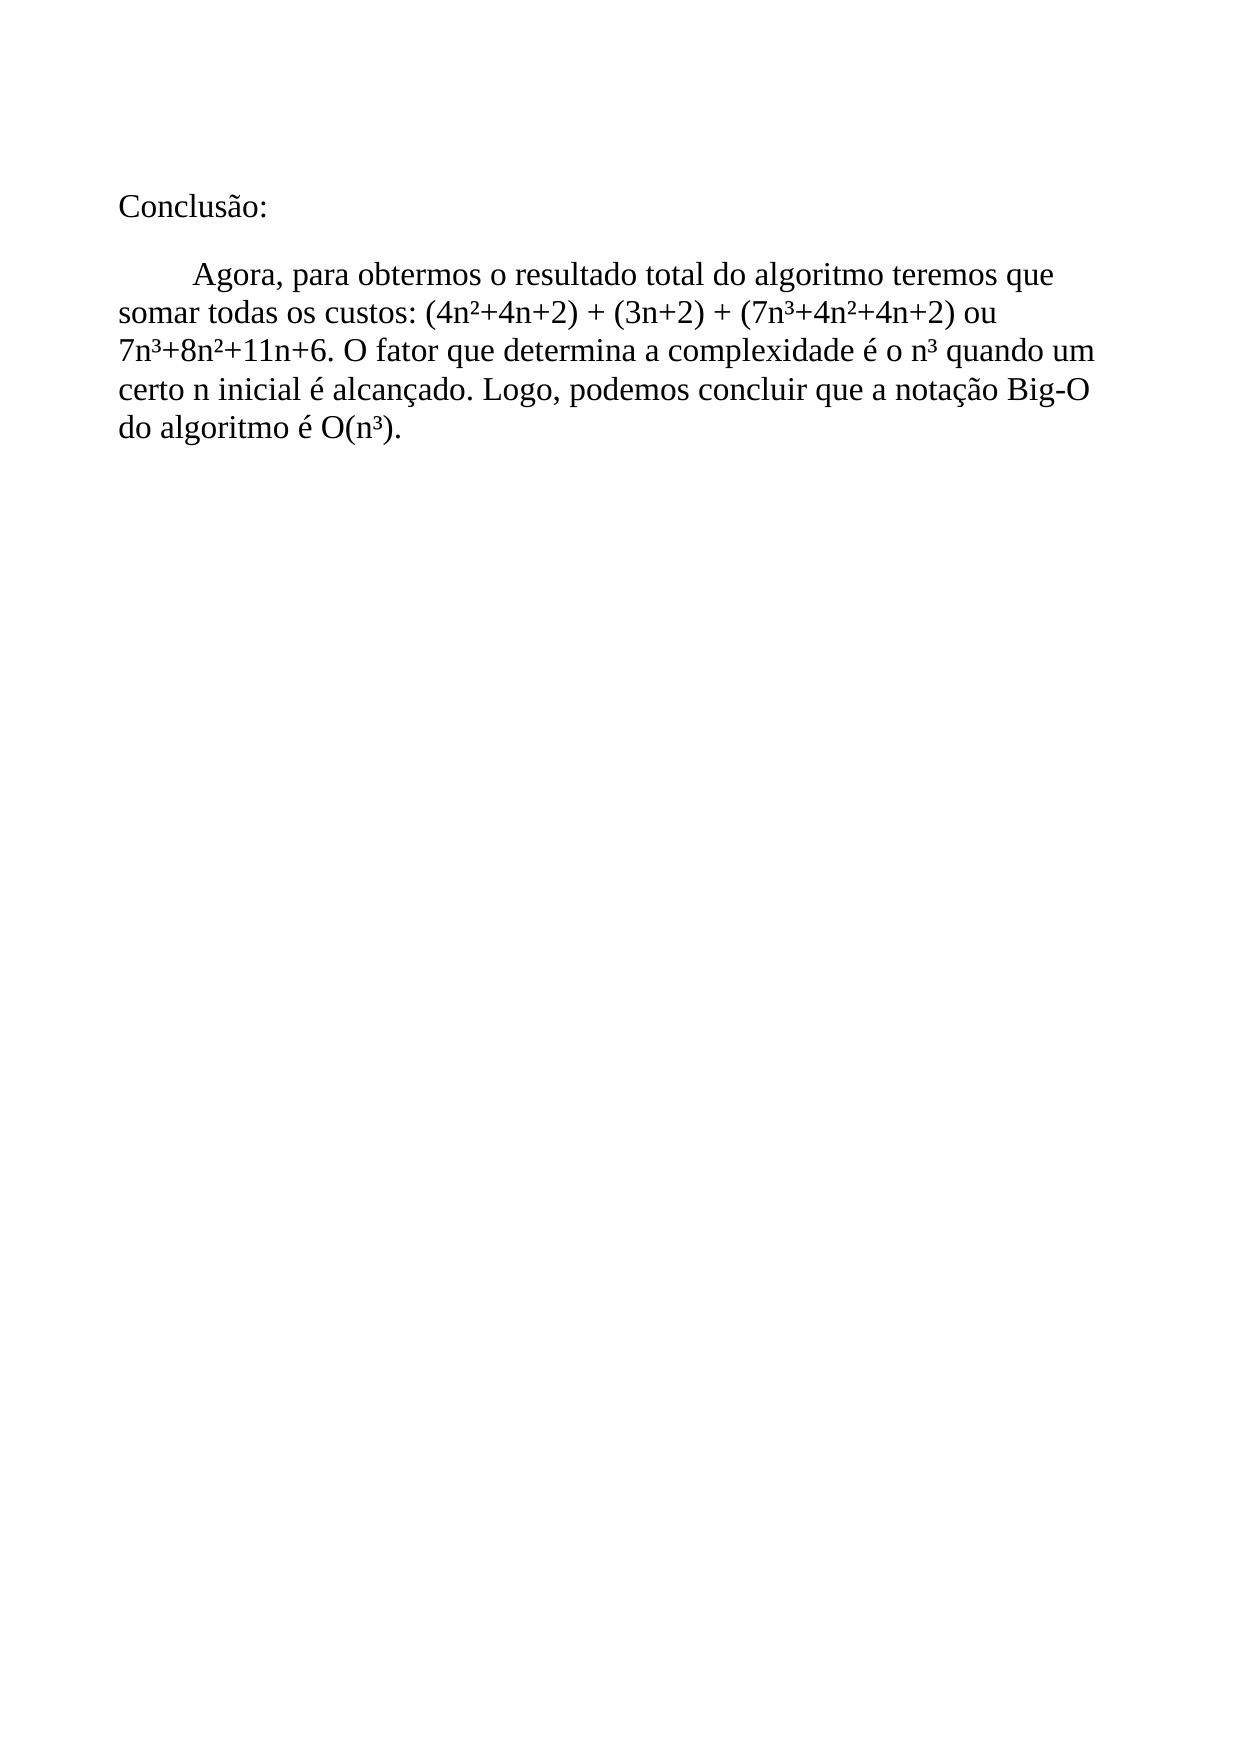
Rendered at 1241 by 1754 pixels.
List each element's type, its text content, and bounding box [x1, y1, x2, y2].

text Agora, para obtermos o resultado total do algoritmo teremos que somar todas os custos: (4n²+4n+2) + (3n+2) + (7n³+4n²+4n+2) ou 7n³+8n²+11n+6. O fator que determina a complexidade é o n³ quando um certo n inicial é alcançado. Logo, podemos concluir que a notação Big-O do algoritmo é O(n³). [118, 254, 1122, 445]
text Conclusão: [118, 186, 1122, 224]
